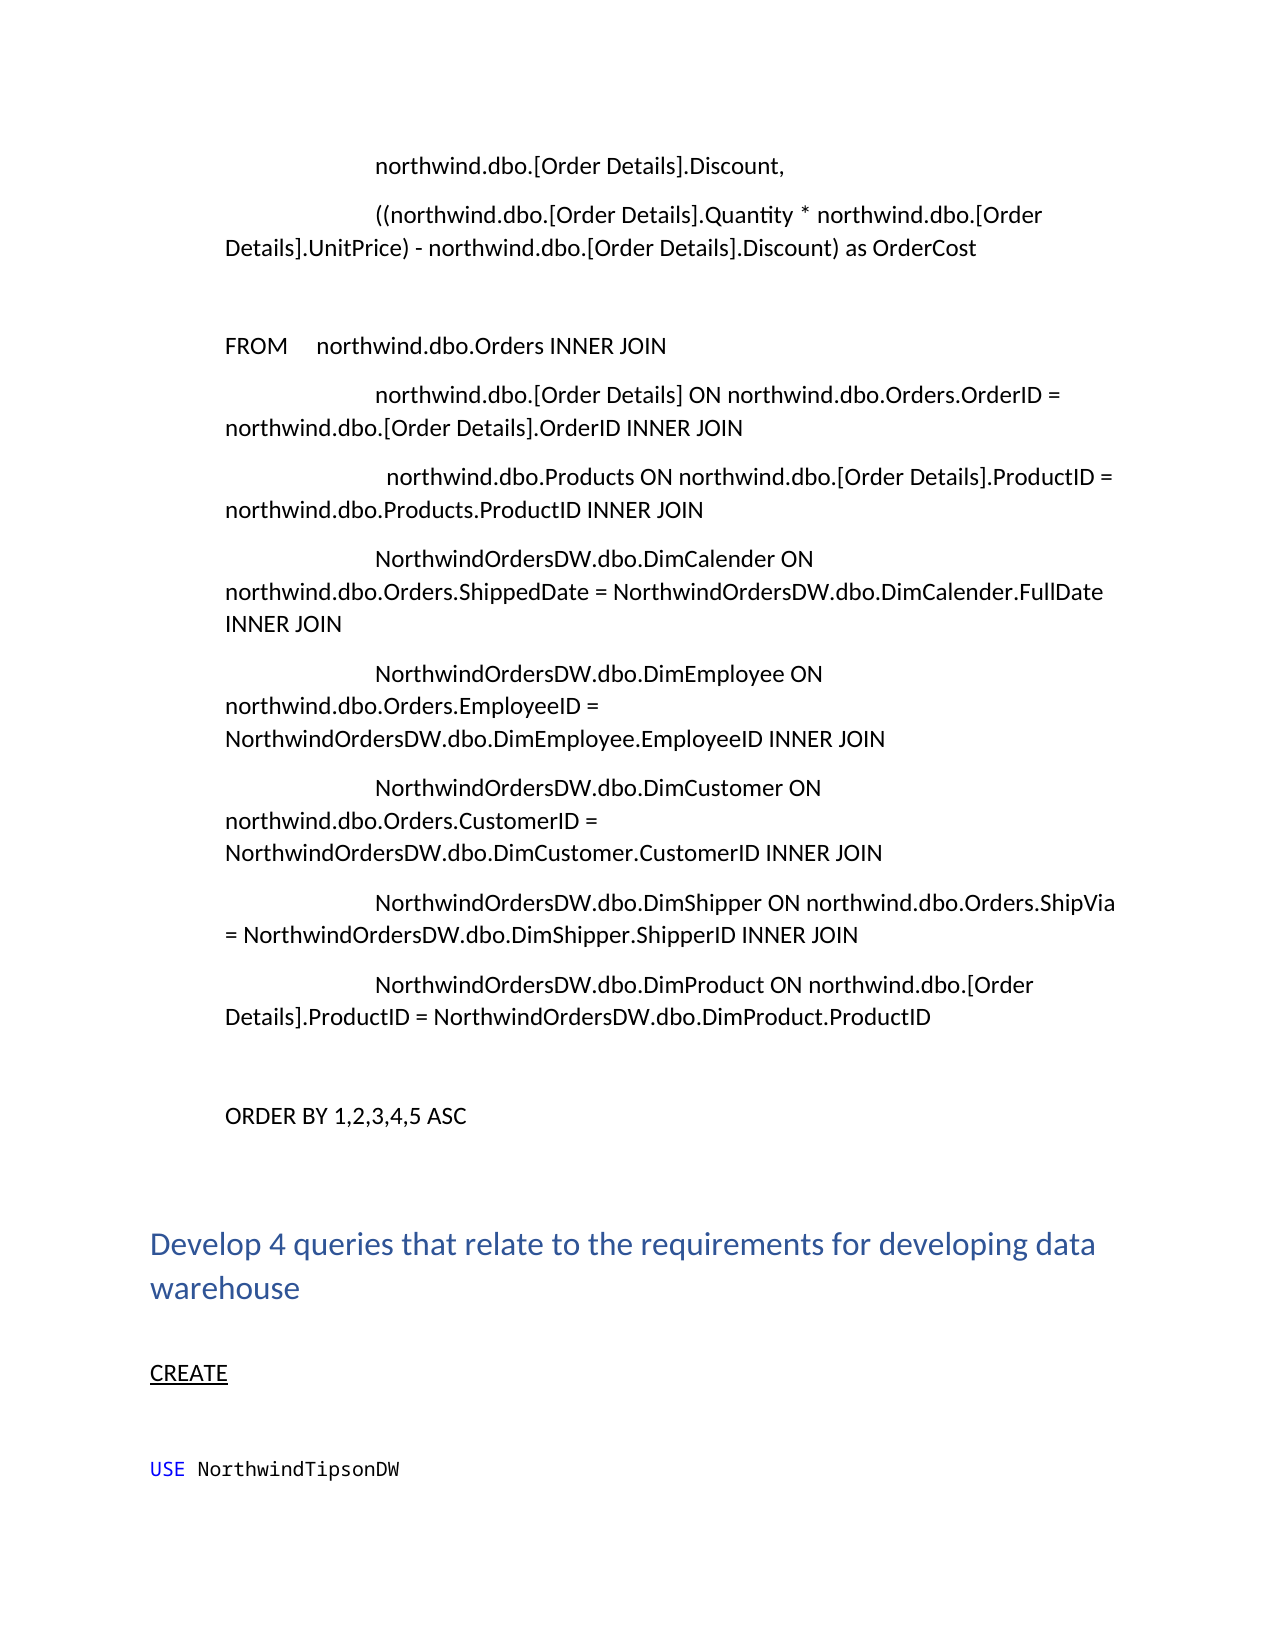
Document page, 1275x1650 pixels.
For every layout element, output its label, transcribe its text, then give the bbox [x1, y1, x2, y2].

list ((northwind.dbo.[Order Details].Quantity * northwind.dbo.[Order Details].UnitPrice) - northwind.dbo.[Order Details].Discount) as OrderCost [225, 199, 1125, 262]
subtitle Develop 4 queries that relate to the requirements for developing data warehouse [150, 1223, 1125, 1308]
list FROM northwind.dbo.Orders INNER JOIN [225, 330, 1125, 361]
list northwind.dbo.[Order Details].Discount, [225, 150, 1125, 181]
list NorthwindOrdersDW.dbo.DimShipper ON northwind.dbo.Orders.ShipVia = NorthwindOrdersDW.dbo.DimShipper.ShipperID INNER JOIN [225, 887, 1125, 950]
list ORDER BY 1,2,3,4,5 ASC [225, 1100, 1125, 1130]
list NorthwindOrdersDW.dbo.DimCalender ON northwind.dbo.Orders.ShippedDate = NorthwindOrdersDW.dbo.DimCalender.FullDate INNER JOIN [225, 543, 1125, 639]
text CREATE [150, 1357, 1125, 1388]
list northwind.dbo.Products ON northwind.dbo.[Order Details].ProductID = northwind.dbo.Products.ProductID INNER JOIN [225, 462, 1125, 525]
list NorthwindOrdersDW.dbo.DimCustomer ON northwind.dbo.Orders.CustomerID = NorthwindOrdersDW.dbo.DimCustomer.CustomerID INNER JOIN [225, 772, 1125, 868]
text USE NorthwindTipsonDW [150, 1456, 1125, 1483]
list northwind.dbo.[Order Details] ON northwind.dbo.Orders.OrderID = northwind.dbo.[Order Details].OrderID INNER JOIN [225, 380, 1125, 443]
list NorthwindOrdersDW.dbo.DimEmployee ON northwind.dbo.Orders.EmployeeID = NorthwindOrdersDW.dbo.DimEmployee.EmployeeID INNER JOIN [225, 658, 1125, 754]
list NorthwindOrdersDW.dbo.DimProduct ON northwind.dbo.[Order Details].ProductID = NorthwindOrdersDW.dbo.DimProduct.ProductID [225, 969, 1125, 1032]
